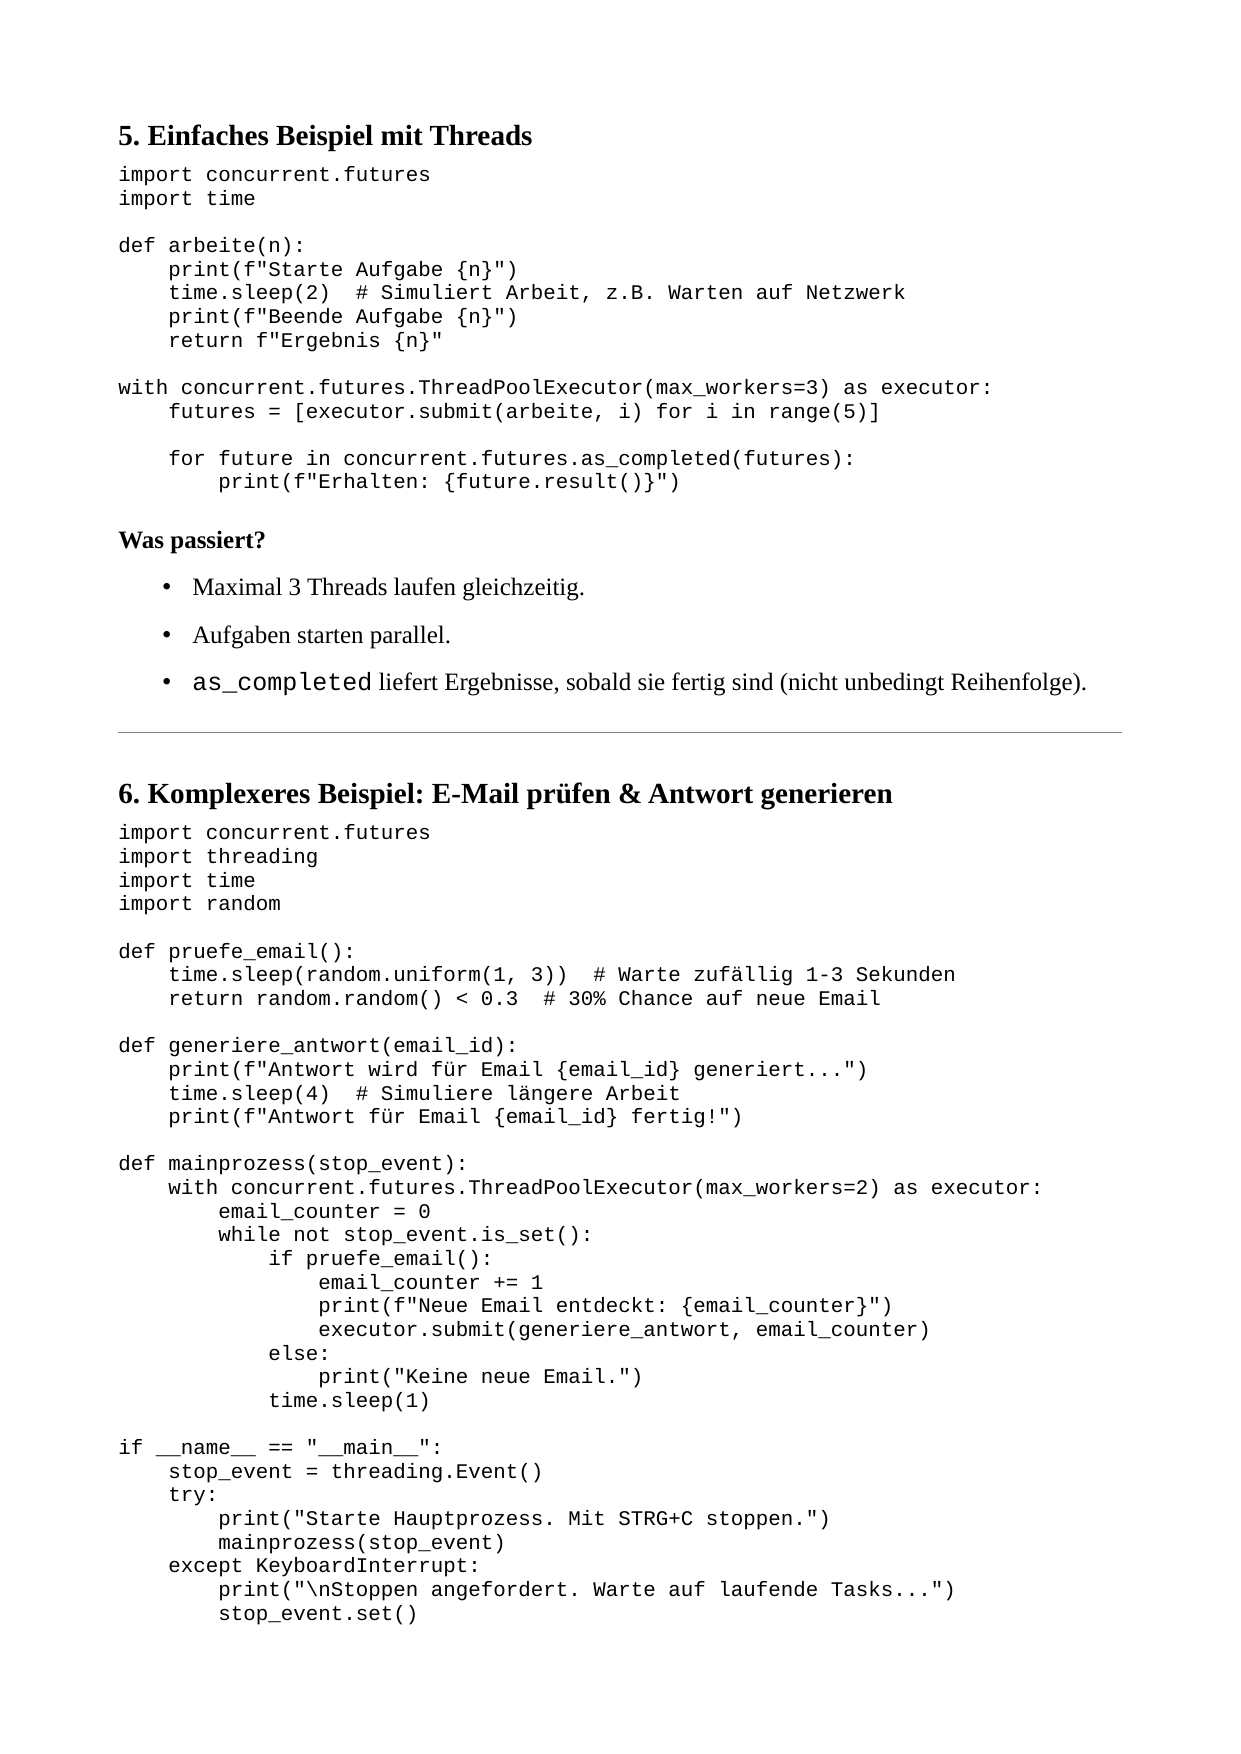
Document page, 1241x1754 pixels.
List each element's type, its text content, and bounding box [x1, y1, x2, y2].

text import time [118, 870, 1122, 893]
text if pruefe_email(): [118, 1248, 1122, 1272]
text def pruefe_email(): [118, 941, 1122, 964]
subtitle 6. Komplexeres Beispiel: E-Mail prüfen & Antwort generieren [118, 776, 1122, 810]
text import random [118, 893, 1122, 917]
text executor.submit(generiere_antwort, email_counter) [118, 1319, 1122, 1343]
list Maximal 3 Threads laufen gleichzeitig. [162, 572, 1122, 601]
text import concurrent.futures [118, 822, 1122, 846]
text futures = [executor.submit(arbeite, i) for i in range(5)] [118, 401, 1122, 424]
text except KeyboardInterrupt: [118, 1555, 1122, 1579]
text Was passiert? [118, 525, 1122, 553]
text return random.random() < 0.3 # 30% Chance auf neue Email [118, 988, 1122, 1012]
text print(f"Antwort wird für Email {email_id} generiert...") [118, 1059, 1122, 1082]
text def mainprozess(stop_event): [118, 1153, 1122, 1177]
text with concurrent.futures.ThreadPoolExecutor(max_workers=3) as executor: [118, 377, 1122, 401]
text def generiere_antwort(email_id): [118, 1035, 1122, 1059]
text time.sleep(random.uniform(1, 3)) # Warte zufällig 1-3 Sekunden [118, 964, 1122, 988]
list as_completed liefert Ergebnisse, sobald sie fertig sind (nicht unbedingt Reihenfolge). [162, 667, 1122, 698]
text print("Keine neue Email.") [118, 1366, 1122, 1390]
text print("\nStoppen angefordert. Warte auf laufende Tasks...") [118, 1579, 1122, 1603]
text print(f"Antwort für Email {email_id} fertig!") [118, 1106, 1122, 1130]
text try: [118, 1484, 1122, 1508]
text with concurrent.futures.ThreadPoolExecutor(max_workers=2) as executor: [118, 1177, 1122, 1201]
text email_counter = 0 [118, 1201, 1122, 1224]
text while not stop_event.is_set(): [118, 1224, 1122, 1248]
text print(f"Erhalten: {future.result()}") [118, 472, 1122, 495]
text time.sleep(1) [118, 1390, 1122, 1413]
text mainprozess(stop_event) [118, 1532, 1122, 1555]
text import threading [118, 846, 1122, 870]
text print(f"Beende Aufgabe {n}") [118, 306, 1122, 330]
text import time [118, 188, 1122, 211]
text print("Starte Hauptprozess. Mit STRG+C stoppen.") [118, 1508, 1122, 1532]
list Aufgaben starten parallel. [162, 620, 1122, 649]
text def arbeite(n): [118, 235, 1122, 259]
text for future in concurrent.futures.as_completed(futures): [118, 448, 1122, 472]
text import concurrent.futures [118, 164, 1122, 188]
text return f"Ergebnis {n}" [118, 330, 1122, 353]
text else: [118, 1343, 1122, 1366]
text stop_event = threading.Event() [118, 1461, 1122, 1484]
text print(f"Starte Aufgabe {n}") [118, 259, 1122, 282]
text stop_event.set() [118, 1603, 1122, 1626]
text time.sleep(2) # Simuliert Arbeit, z.B. Warten auf Netzwerk [118, 282, 1122, 306]
text if __name__ == "__main__": [118, 1437, 1122, 1461]
text print(f"Neue Email entdeckt: {email_counter}") [118, 1295, 1122, 1319]
text time.sleep(4) # Simuliere längere Arbeit [118, 1082, 1122, 1106]
subtitle 5. Einfaches Beispiel mit Threads [118, 118, 1122, 152]
text email_counter += 1 [118, 1272, 1122, 1295]
